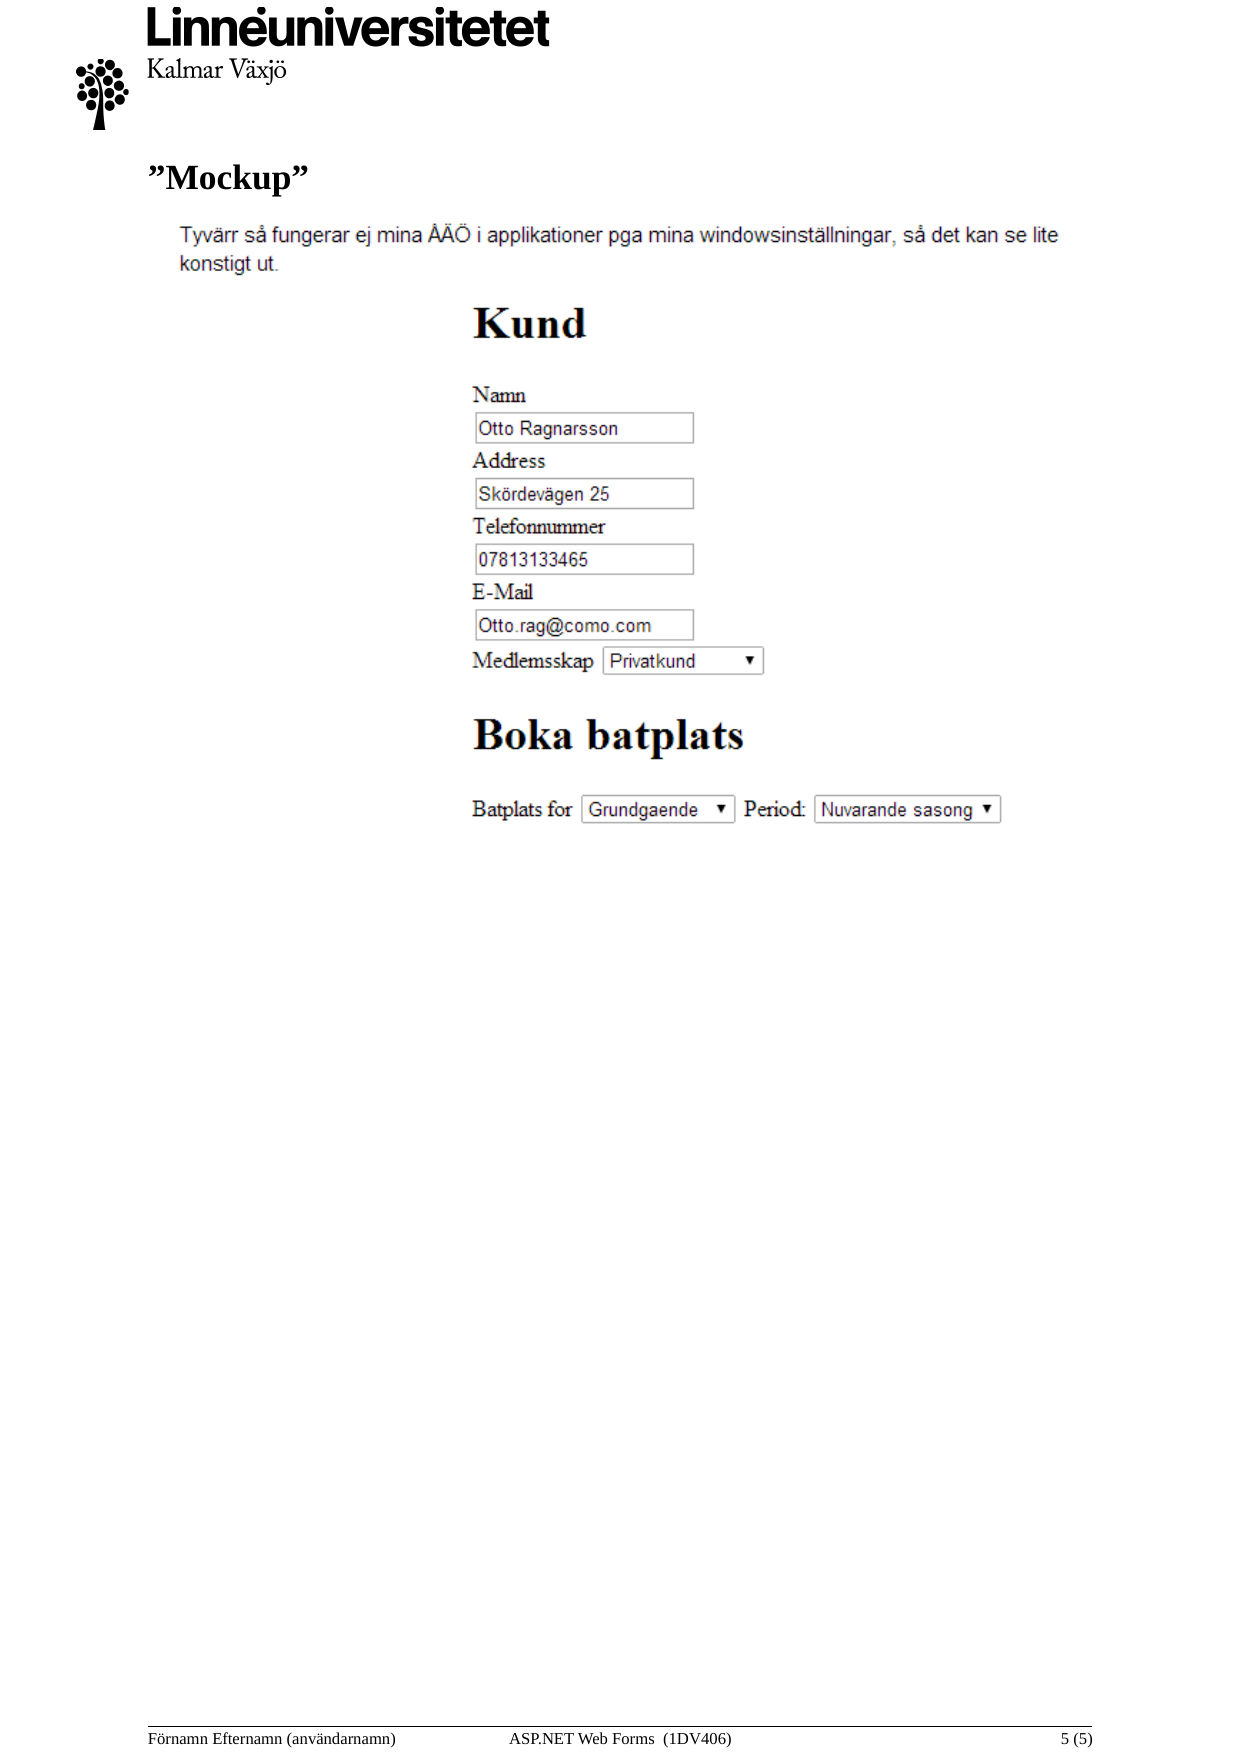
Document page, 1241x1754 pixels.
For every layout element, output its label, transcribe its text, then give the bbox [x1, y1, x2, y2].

picture [177, 222, 1063, 835]
picture [76, 59, 129, 130]
subtitle ”Mockup” [148, 156, 1092, 197]
picture [147, 7, 550, 85]
